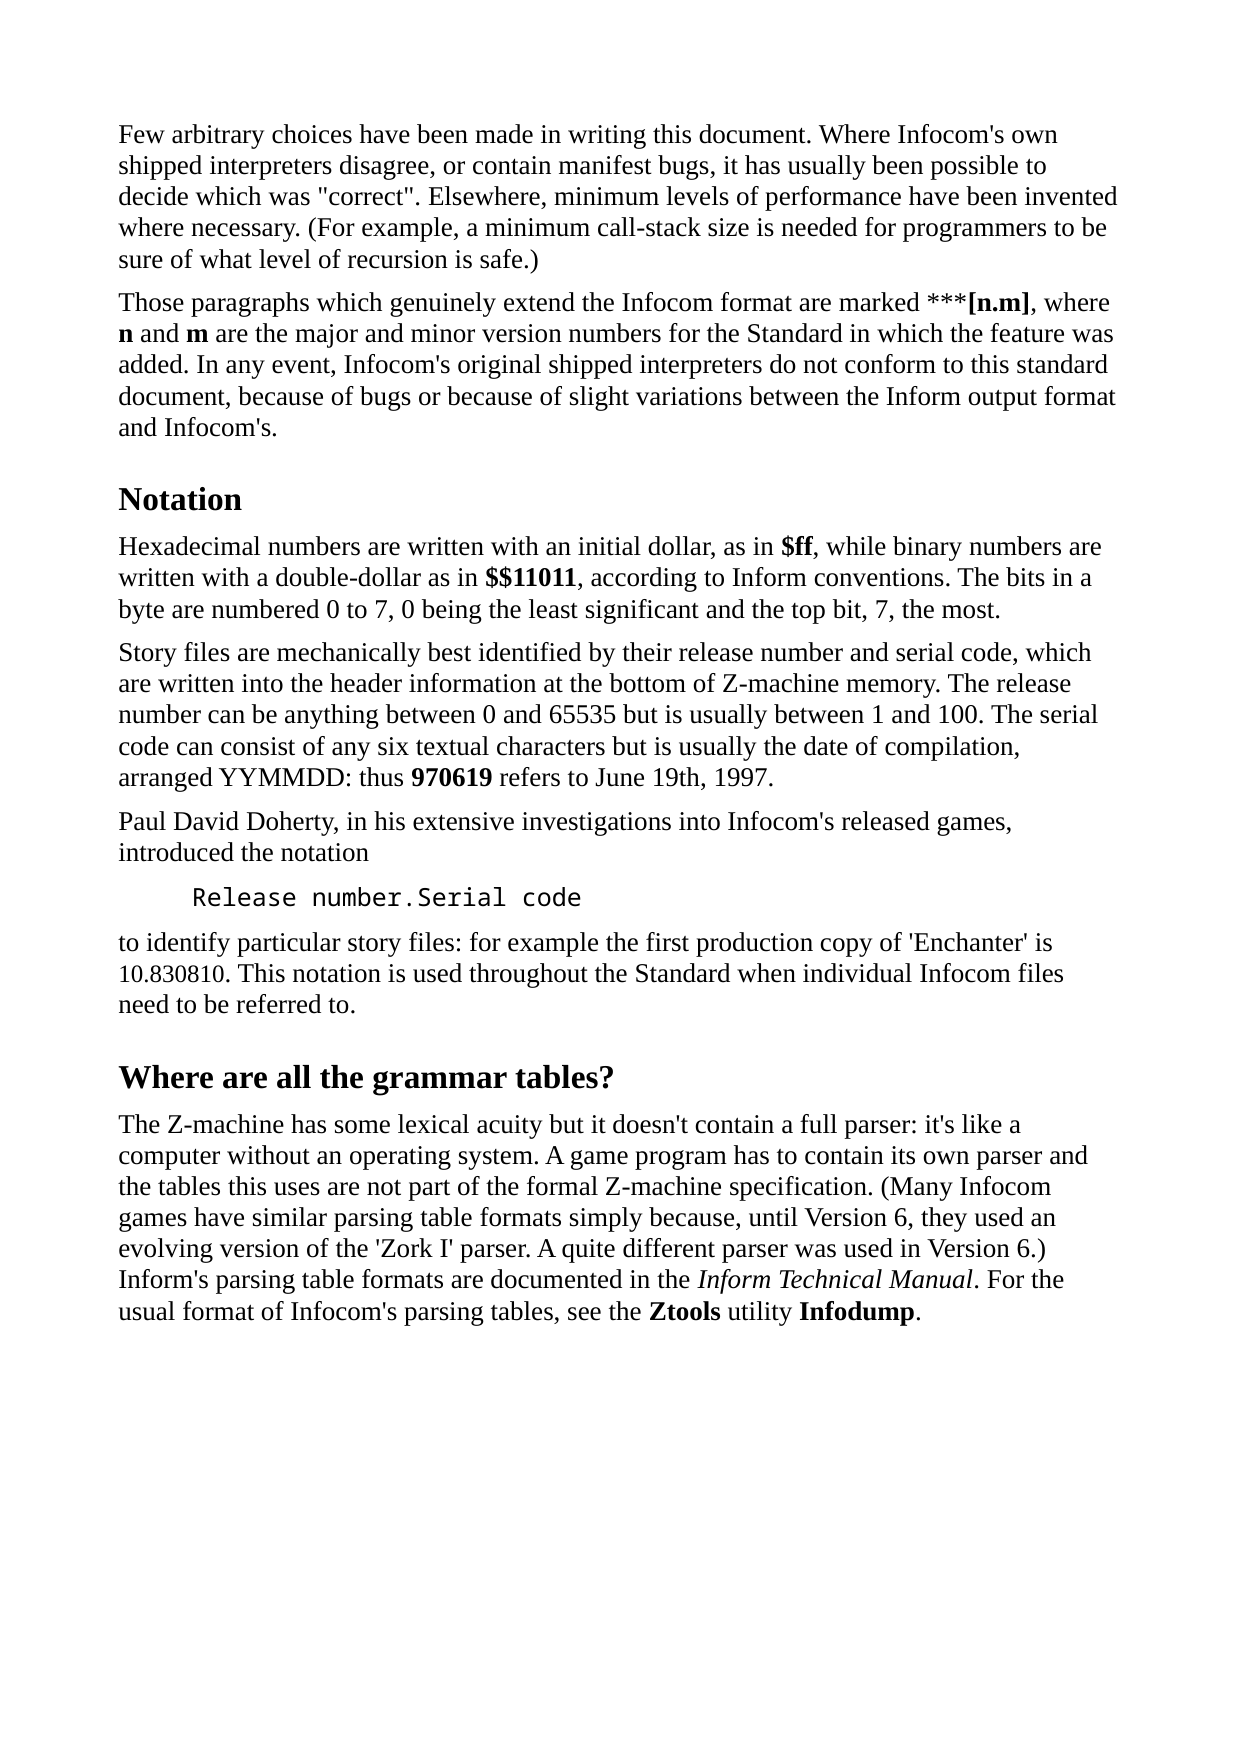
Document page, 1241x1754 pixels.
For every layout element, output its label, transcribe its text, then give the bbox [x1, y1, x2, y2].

text Few arbitrary choices have been made in writing this document. Where Infocom's own shipped interpreters disagree, or contain manifest bugs, it has usually been possible to decide which was "correct". Elsewhere, minimum levels of performance have been invented where necessary. (For example, a minimum call-stack size is needed for programmers to be sure of what level of recursion is safe.) [118, 118, 1122, 274]
text Those paragraphs which genuinely extend the Infocom format are marked ***[n.m], where n and m are the major and minor version numbers for the Standard in which the feature was added. In any event, Infocom's original shipped interpreters do not conform to this standard document, because of bugs or because of slight variations between the Inform output format and Infocom's. [118, 286, 1122, 442]
text to identify particular story files: for example the first production copy of 'Enchanter' is 10.830810. This notation is used throughout the Standard when individual Infocom files need to be referred to. [118, 926, 1122, 1019]
text Release number.Serial code [192, 879, 1122, 913]
text Paul David Doherty, in his extensive investigations into Infocom's released games, introduced the notation [118, 804, 1122, 867]
text The Z-machine has some lexical acuity but it doesn't contain a full parser: it's like a computer without an operating system. A game program has to contain its own parser and the tables this uses are not part of the formal Z-machine specification. (Many Infocom games have similar parsing table formats simply because, until Version 6, they used an evolving version of the 'Zork I' parser. A quite different parser was used in Version 6.) Inform's parsing table formats are documented in the Inform Technical Manual. For the usual format of Infocom's parsing tables, see the Ztools utility Infodump. [118, 1108, 1122, 1326]
text Hexadecimal numbers are written with an initial dollar, as in $ff, while binary numbers are written with a double-dollar as in $$11011, according to Inform conventions. The bits in a byte are numbered 0 to 7, 0 being the least significant and the top bit, 7, the most. [118, 530, 1122, 624]
subtitle Notation [118, 479, 1122, 518]
subtitle Where are all the grammar tables? [118, 1057, 1122, 1095]
text Story files are mechanically best identified by their release number and serial code, which are written into the header information at the bottom of Z-machine memory. The release number can be anything between 0 and 65535 but is usually between 1 and 100. The serial code can consist of any six textual characters but is usually the date of compilation, arranged YYMMDD: thus 970619 refers to June 19th, 1997. [118, 636, 1122, 792]
